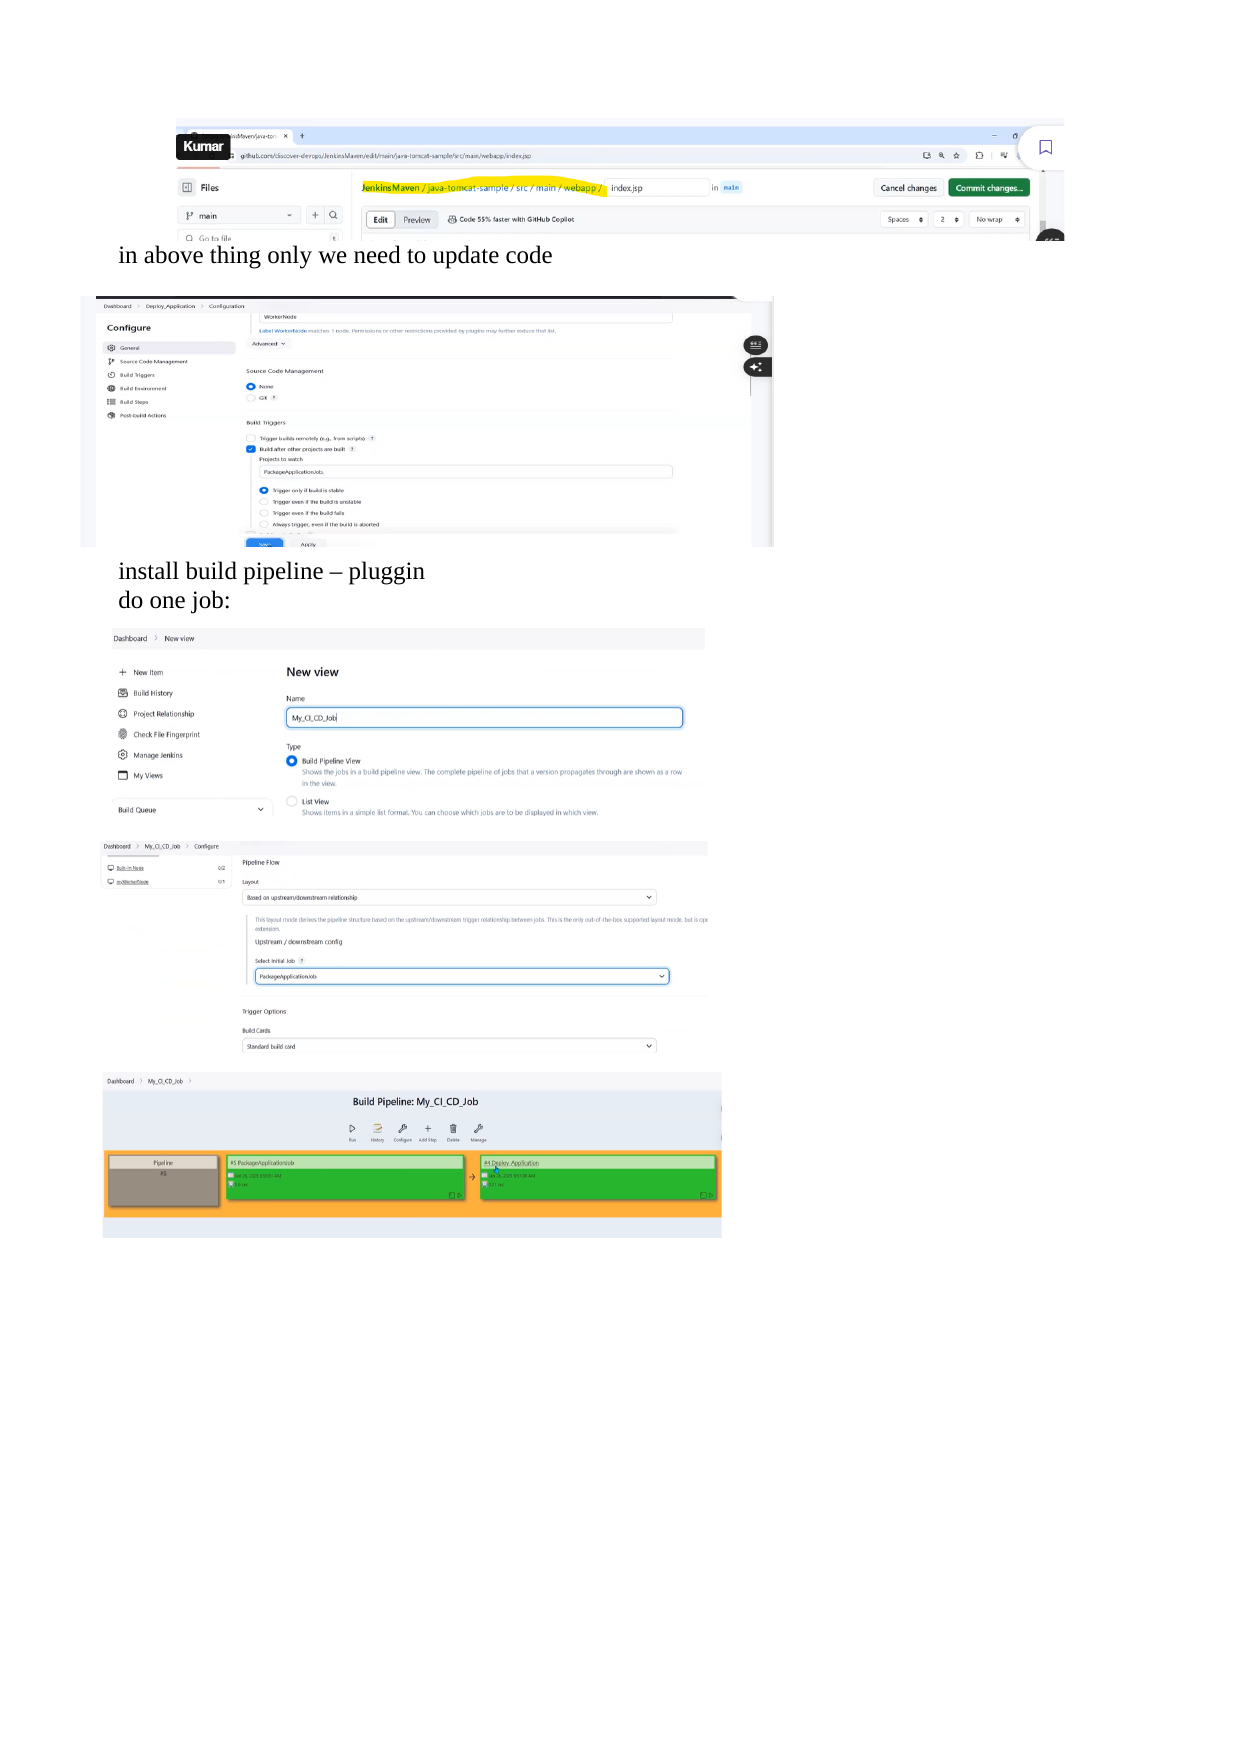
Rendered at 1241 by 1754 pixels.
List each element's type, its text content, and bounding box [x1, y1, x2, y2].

picture [175, 118, 1065, 241]
picture [112, 628, 705, 816]
picture [80, 296, 774, 547]
text in above thing only we need to update code install build pipeline – pluggin do one job: [118, 118, 1122, 643]
picture [102, 1072, 722, 1238]
picture [100, 841, 708, 1053]
